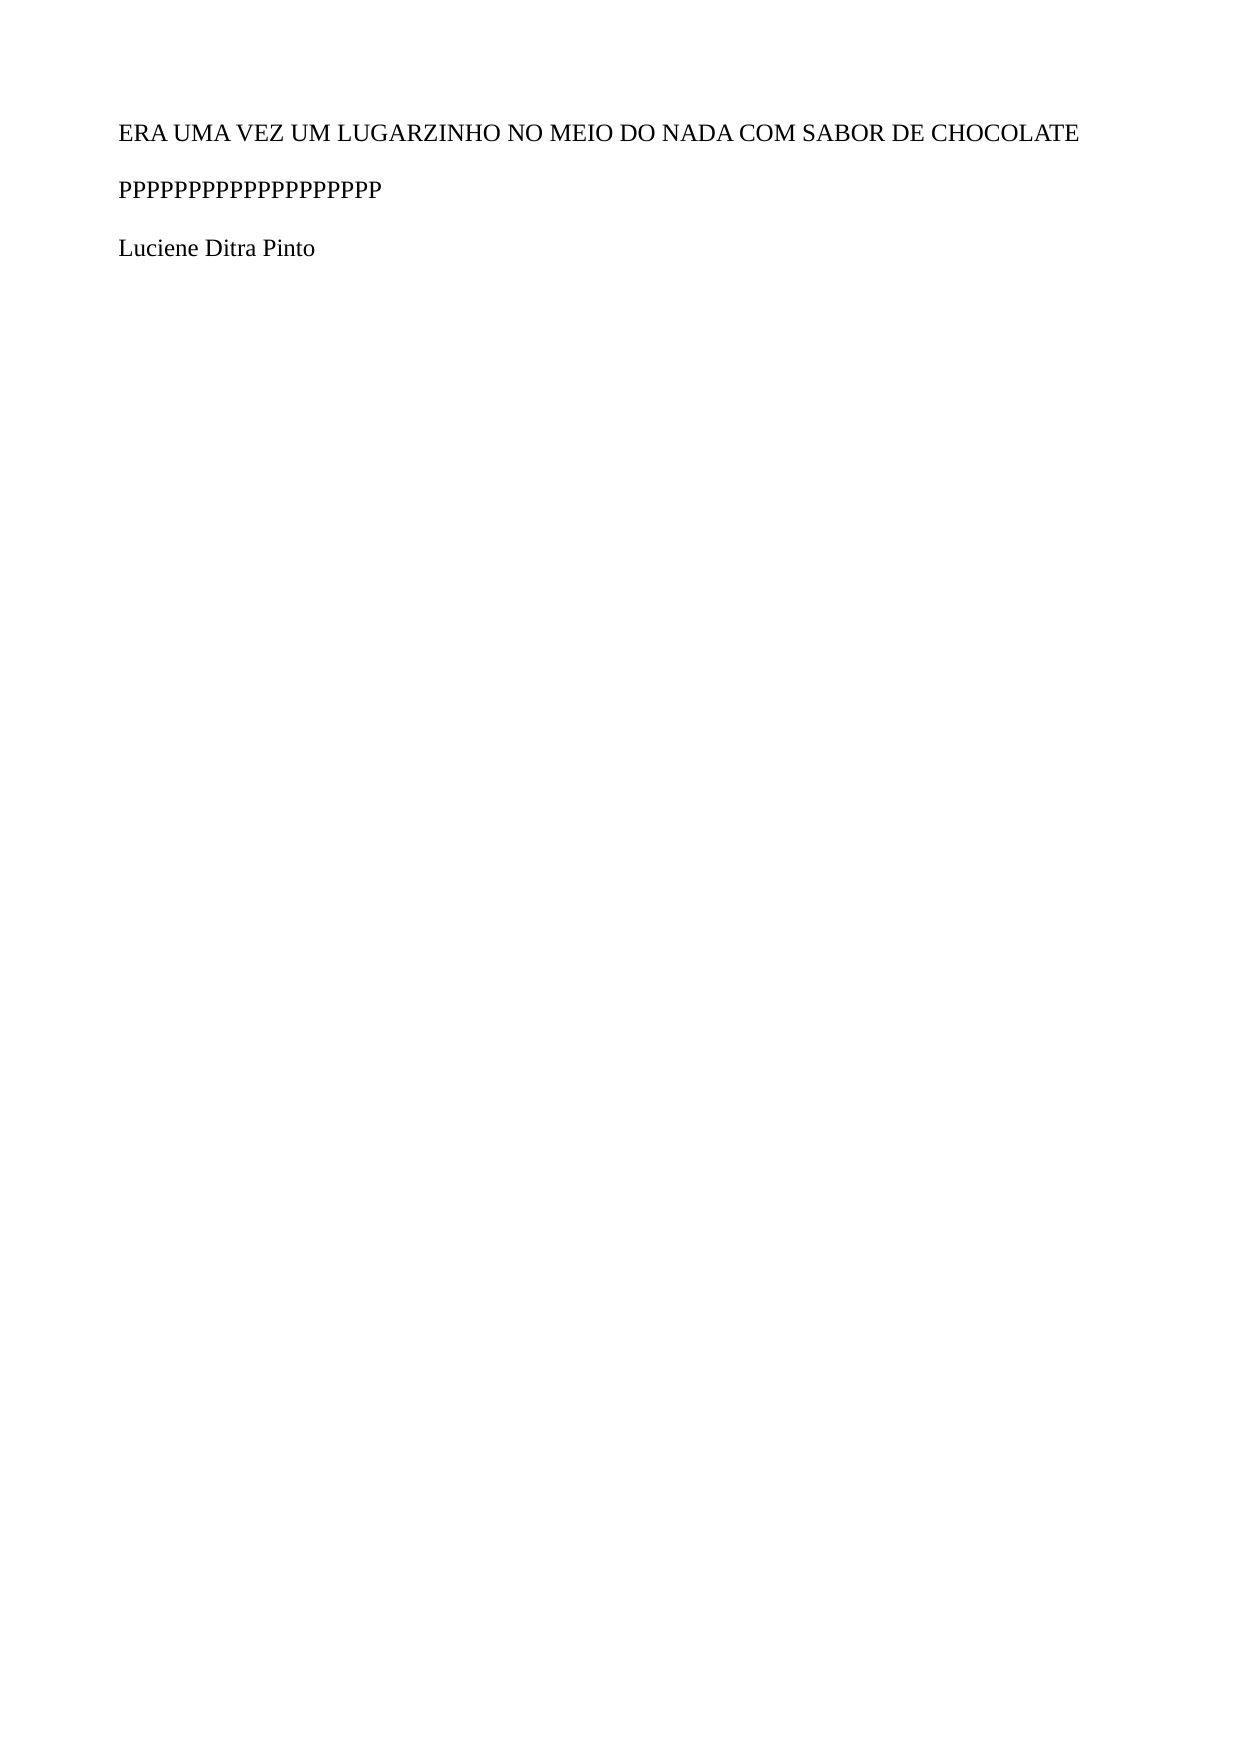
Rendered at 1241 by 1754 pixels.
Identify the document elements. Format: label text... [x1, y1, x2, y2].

text ERA UMA VEZ UM LUGARZINHO NO MEIO DO NADA COM SABOR DE CHOCOLATE [118, 118, 1122, 147]
text PPPPPPPPPPPPPPPPPPP [118, 176, 1122, 204]
text Luciene Ditra Pinto [118, 233, 1122, 262]
